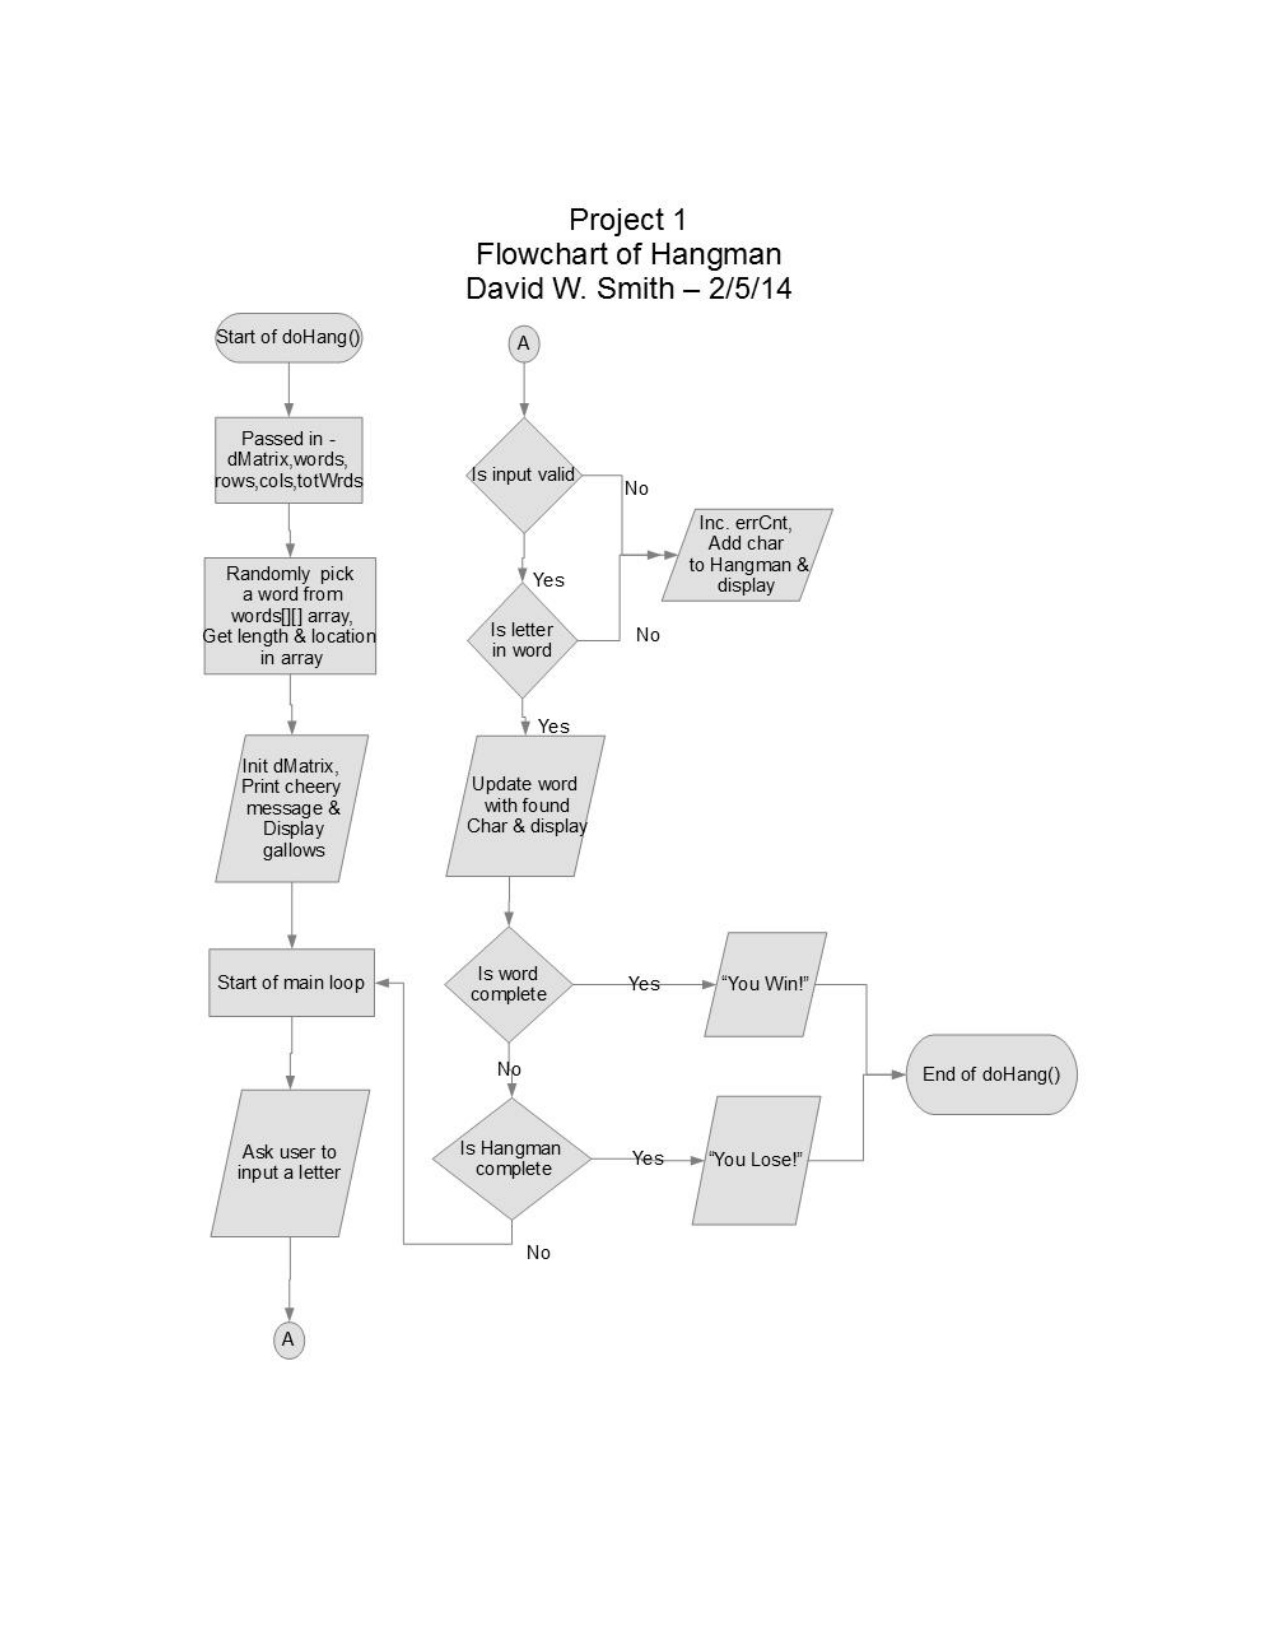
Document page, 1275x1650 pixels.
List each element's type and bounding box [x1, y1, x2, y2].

picture [118, 118, 1157, 1463]
